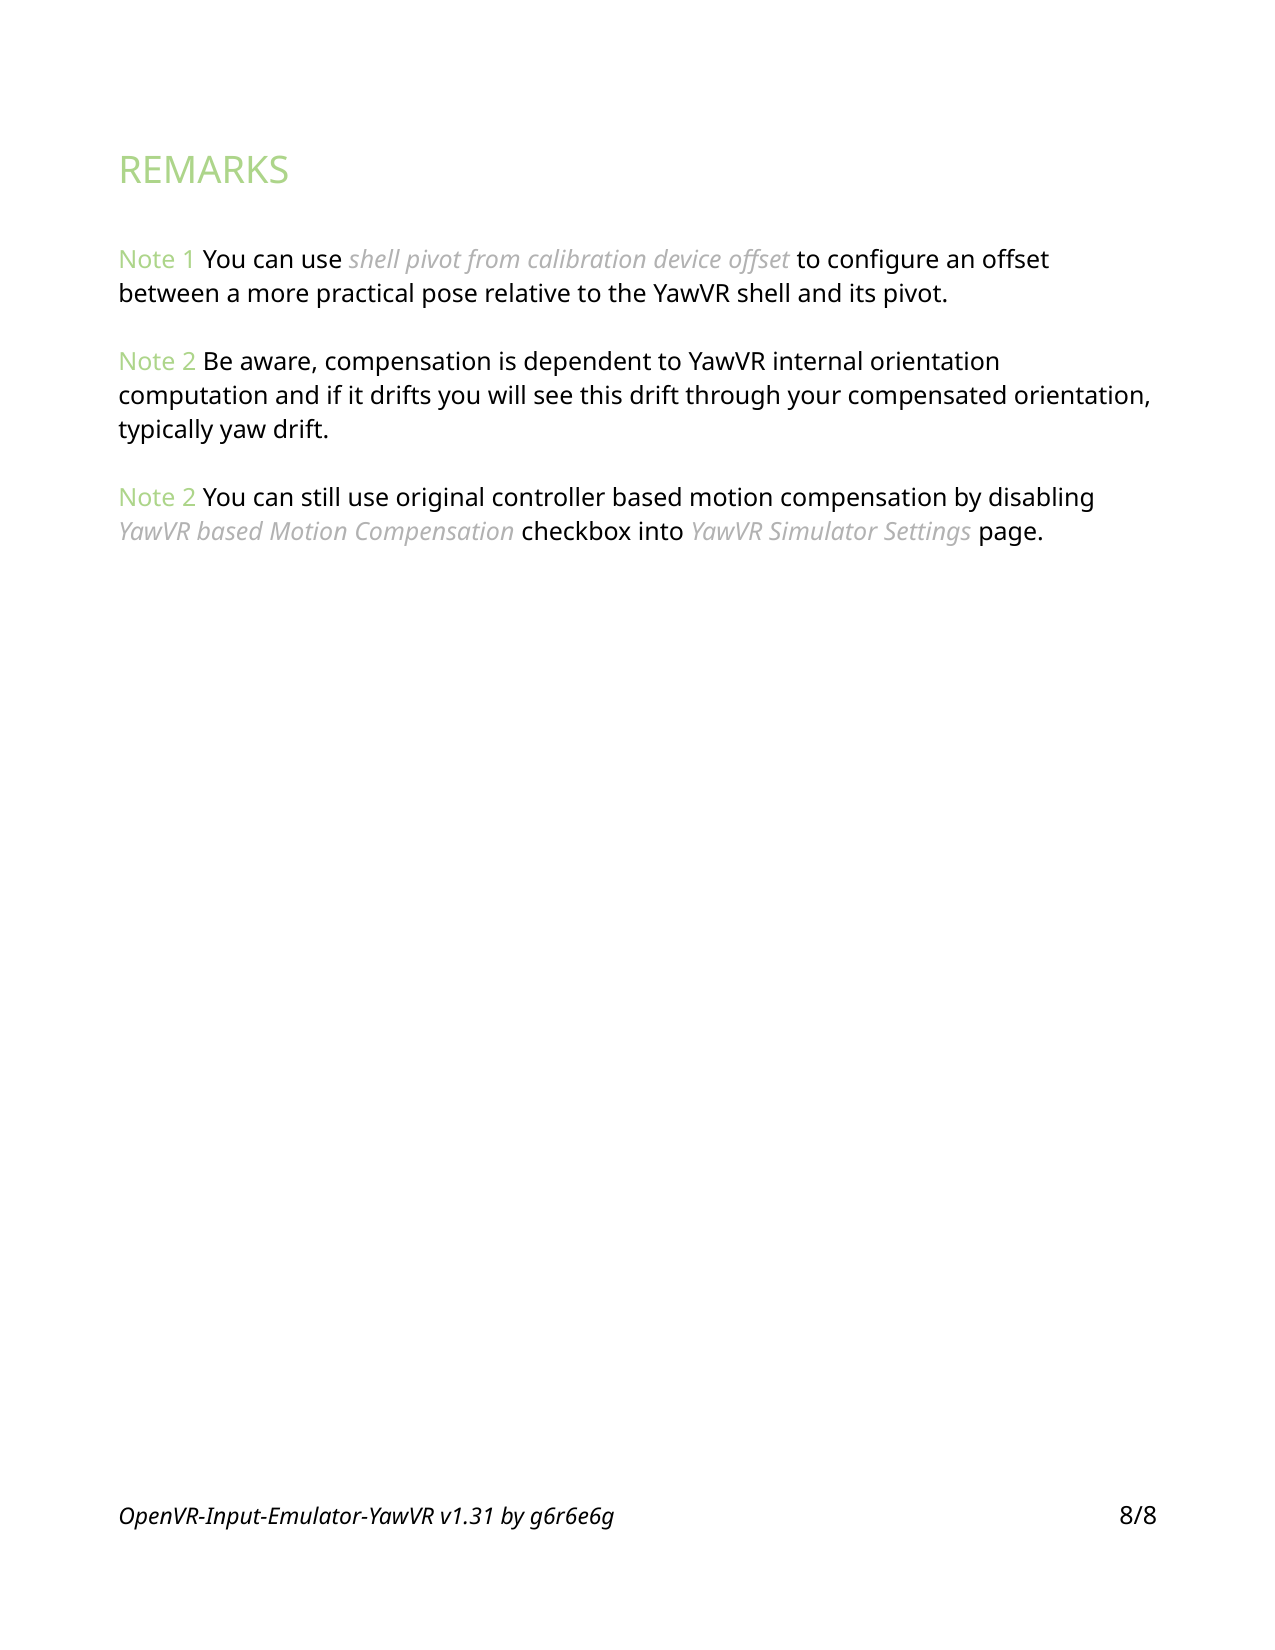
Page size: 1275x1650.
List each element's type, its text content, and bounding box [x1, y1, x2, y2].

subtitle REMARKS [118, 143, 1157, 195]
text Note 2 You can still use original controller based motion compensation by disabling YawVR based Motion Compensation checkbox into YawVR Simulator Settings page. [118, 480, 1157, 548]
text Note 1 You can use shell pivot from calibration device offset to configure an offset between a more practical pose relative to the YawVR shell and its pivot. [118, 241, 1157, 309]
text Note 2 Be aware, compensation is dependent to YawVR internal orientation computation and if it drifts you will see this drift through your compensated orientation, typically yaw drift. [118, 343, 1157, 446]
